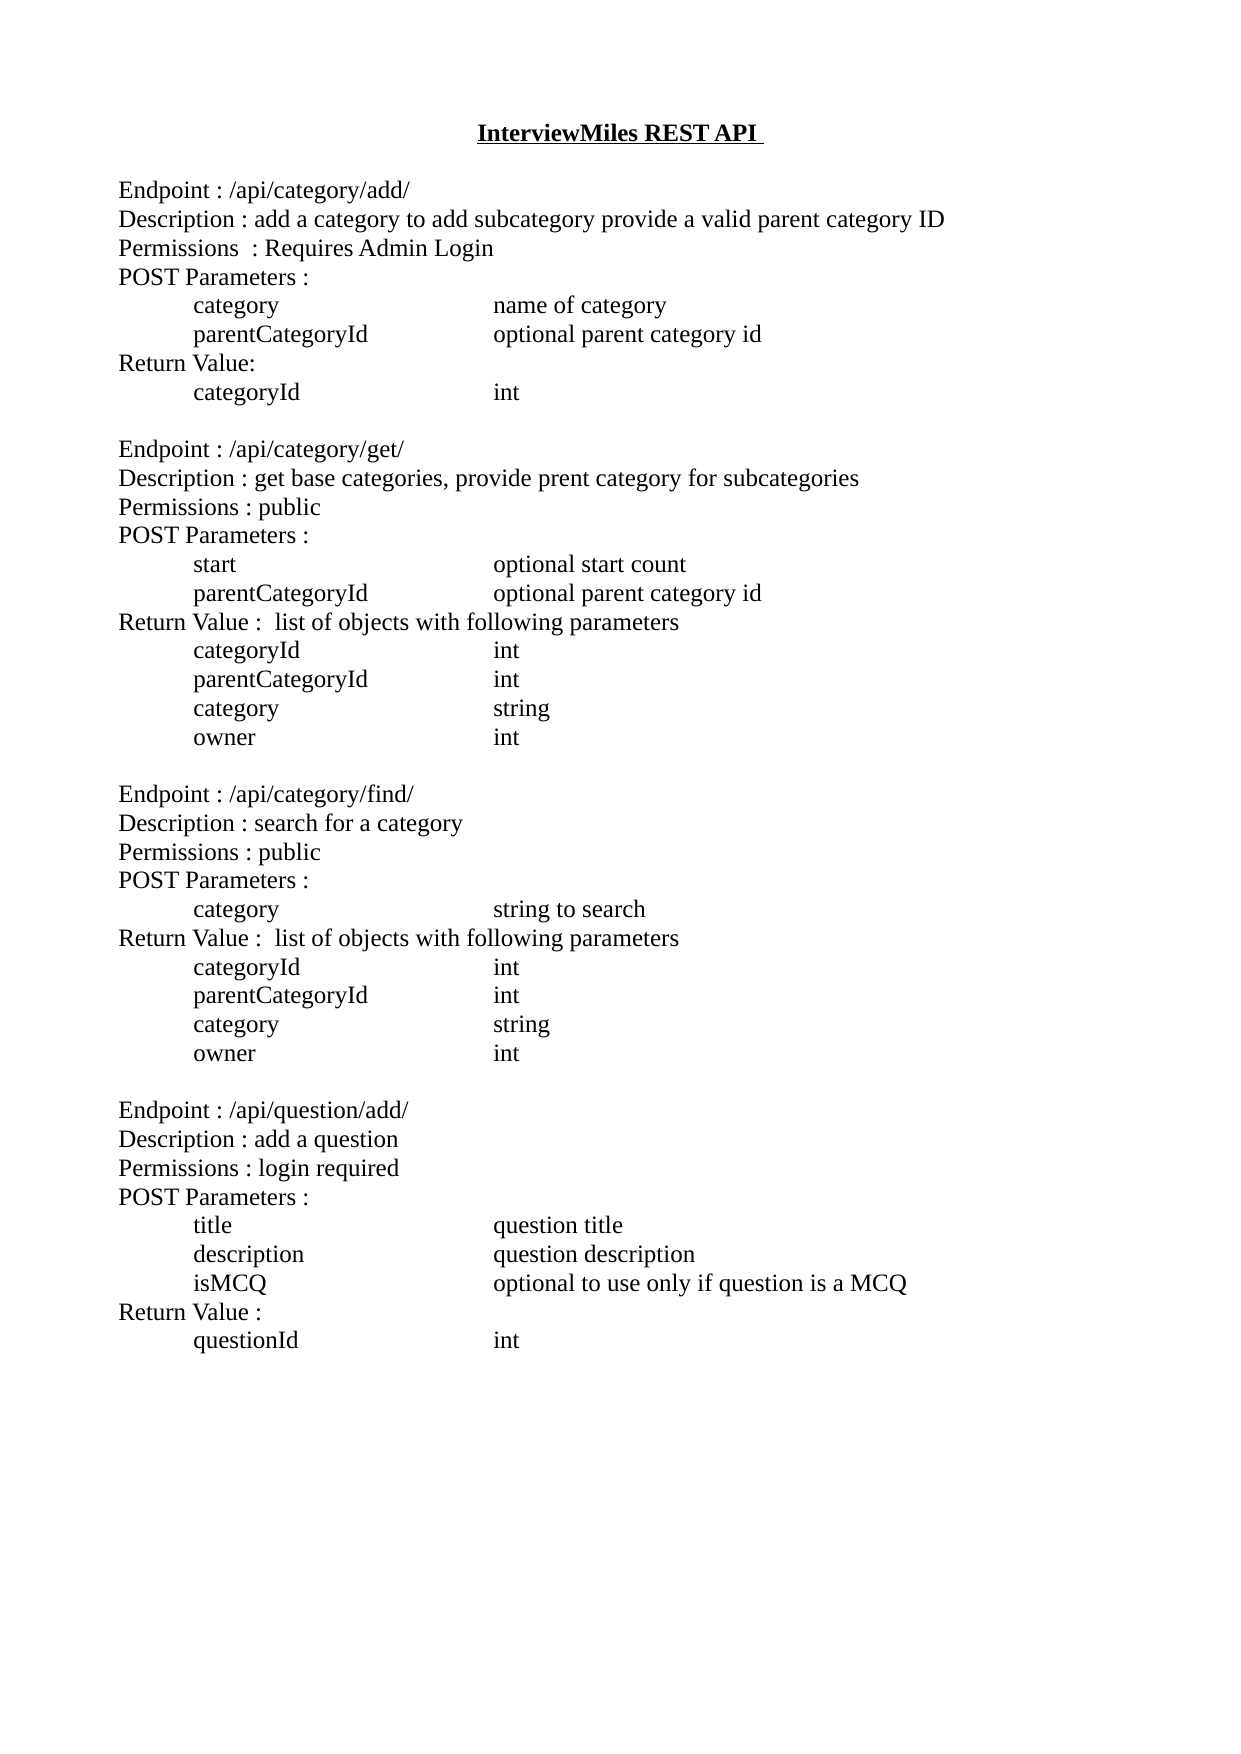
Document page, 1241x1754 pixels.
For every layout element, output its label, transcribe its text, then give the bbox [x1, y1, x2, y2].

text start optional start count [118, 549, 1122, 578]
text Description : add a question [118, 1124, 1122, 1153]
text Description : get base categories, provide prent category for subcategories [118, 463, 1122, 492]
text POST Parameters : [118, 262, 1122, 291]
text questionId int [118, 1326, 1122, 1354]
text isMCQ optional to use only if question is a MCQ [118, 1268, 1122, 1297]
text category name of category [118, 291, 1122, 319]
text Endpoint : /api/category/find/ [118, 779, 1122, 808]
text InterviewMiles REST API [118, 118, 1122, 147]
text parentCategoryId int [118, 981, 1122, 1009]
text Return Value : [118, 1297, 1122, 1326]
text description question description [118, 1239, 1122, 1268]
text category string [118, 693, 1122, 722]
text Description : search for a category [118, 808, 1122, 837]
text POST Parameters : [118, 866, 1122, 894]
text categoryId int [118, 952, 1122, 981]
text parentCategoryId optional parent category id [118, 319, 1122, 348]
text Permissions : public [118, 492, 1122, 521]
text category string to search [118, 894, 1122, 923]
text owner int [118, 722, 1122, 751]
text POST Parameters : [118, 1182, 1122, 1211]
text title question title [118, 1211, 1122, 1239]
text Permissions : login required [118, 1153, 1122, 1182]
text Endpoint : /api/category/add/ [118, 176, 1122, 204]
text Endpoint : /api/question/add/ [118, 1096, 1122, 1124]
text Permissions : public [118, 837, 1122, 866]
text Endpoint : /api/category/get/ [118, 434, 1122, 463]
text Permissions : Requires Admin Login [118, 233, 1122, 262]
text Return Value : list of objects with following parameters [118, 923, 1122, 952]
text parentCategoryId int [118, 664, 1122, 693]
text Description : add a category to add subcategory provide a valid parent category ID [118, 204, 1122, 233]
text Return Value: [118, 348, 1122, 377]
text parentCategoryId optional parent category id [118, 578, 1122, 607]
text Return Value : list of objects with following parameters [118, 607, 1122, 636]
text POST Parameters : [118, 521, 1122, 549]
text category string [118, 1009, 1122, 1038]
text categoryId int [118, 636, 1122, 664]
text owner int [118, 1038, 1122, 1067]
text categoryId int [118, 377, 1122, 406]
